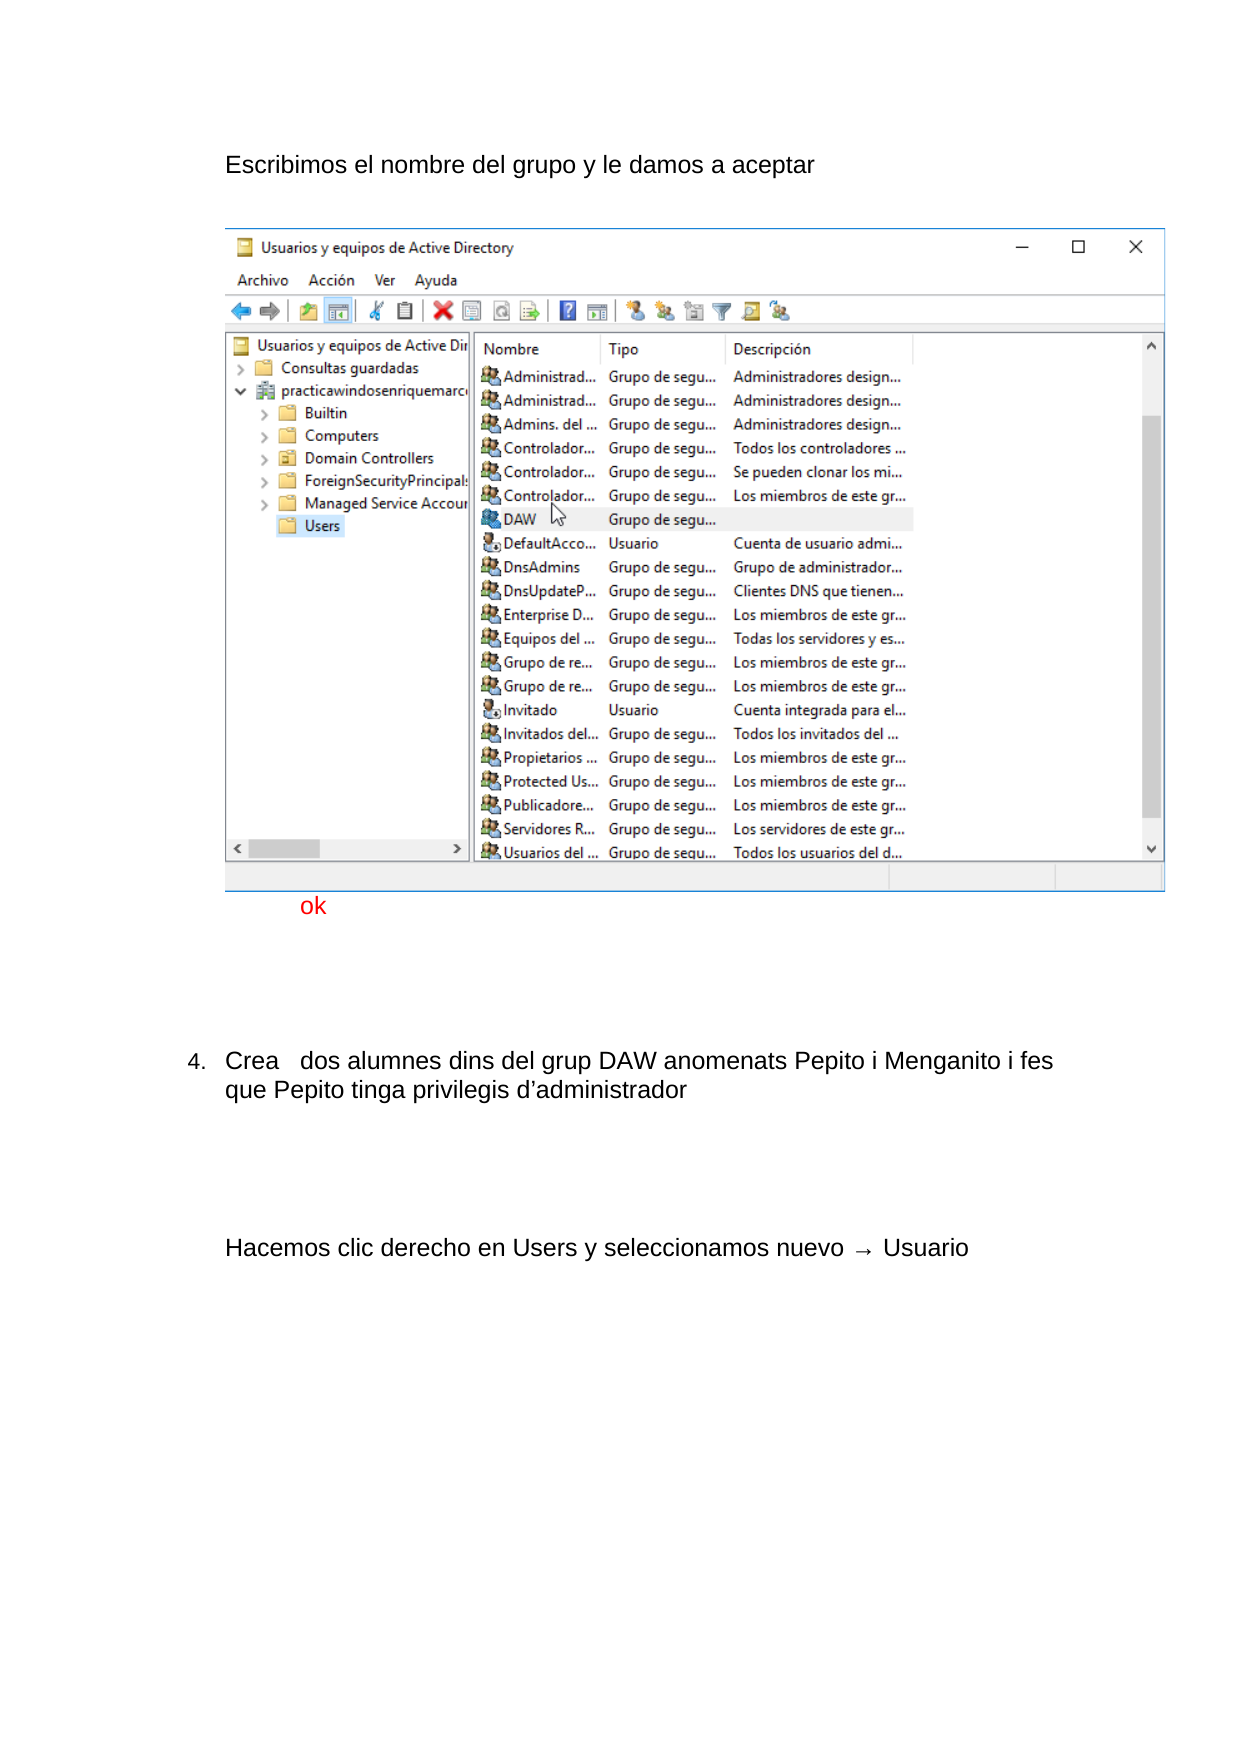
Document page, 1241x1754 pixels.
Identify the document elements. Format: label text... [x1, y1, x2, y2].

text Hacemos clic derecho en Users y seleccionamos nuevo → Usuario [225, 1233, 1090, 1261]
text ok [225, 892, 1090, 920]
list Crea dos alumnes dins del grup DAW anomenats Pepito i Menganito i fes que Pepito tinga privilegis d’administrador [187, 1046, 1090, 1104]
text Escribimos el nombre del grupo y le damos a aceptar [225, 150, 1090, 179]
